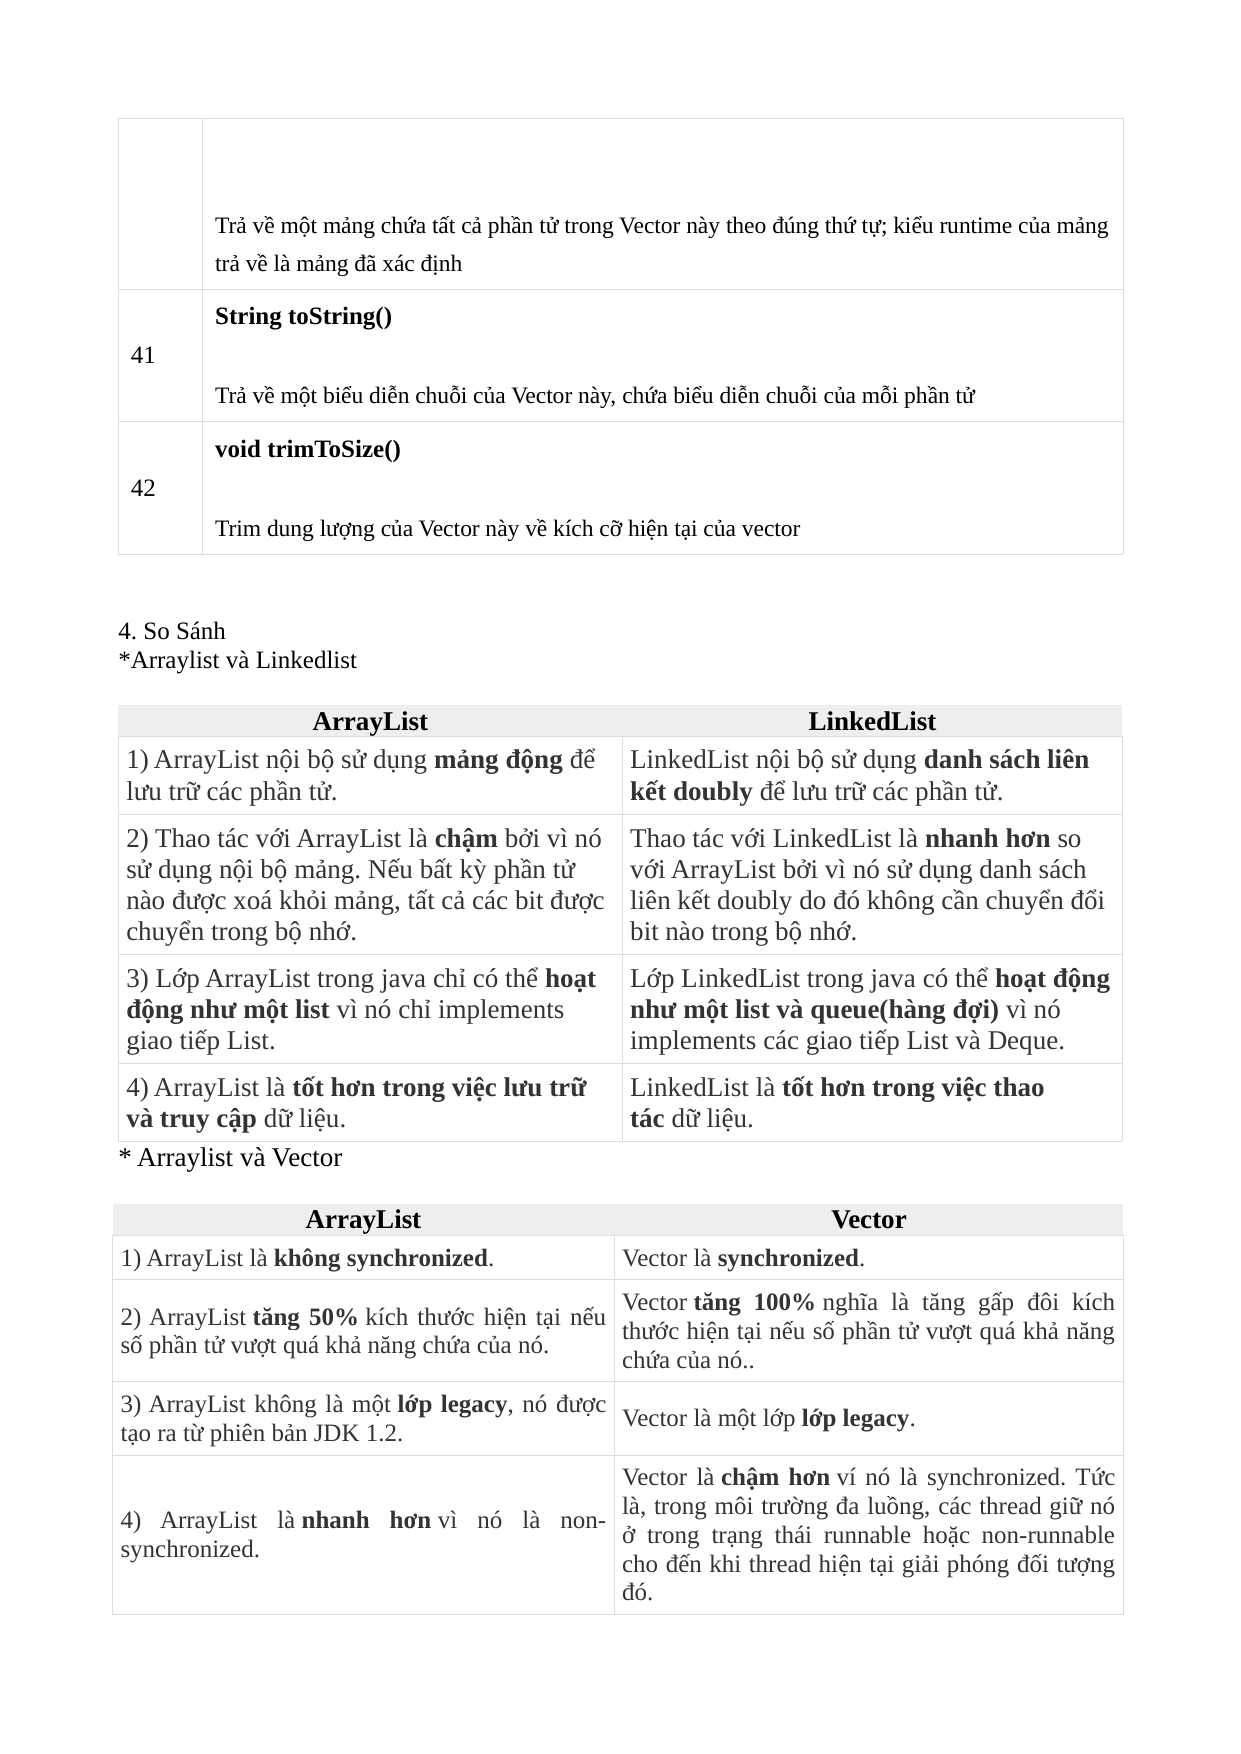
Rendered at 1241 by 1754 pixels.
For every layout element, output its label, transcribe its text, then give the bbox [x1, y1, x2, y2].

table_header ArrayList [113, 1204, 614, 1235]
table_cell 3) Lớp ArrayList trong java chỉ có thể hoạt động như một list vì nó chỉ implements giao tiếp List. [119, 955, 622, 1063]
table_cell 41 [119, 290, 202, 421]
table_cell Vector là synchronized. [615, 1236, 1123, 1279]
table_cell Trả về một mảng chứa tất cả phần tử trong Vector này theo đúng thứ tự; kiểu runtime của mảng trả về là mảng đã xác định [203, 119, 1123, 288]
table_cell 2) ArrayList tăng 50% kích thước hiện tại nếu số phần tử vượt quá khả năng chứa của nó. [113, 1280, 614, 1381]
table_cell 1) ArrayList nội bộ sử dụng mảng động để lưu trữ các phần tử. [119, 737, 622, 814]
table_header LinkedList [622, 705, 1122, 736]
table_cell [119, 119, 202, 288]
table_header Vector [614, 1204, 1123, 1235]
text 4. So Sánh [118, 616, 1122, 645]
table_cell Vector tăng 100% nghĩa là tăng gấp đôi kích thước hiện tại nếu số phần tử vượt quá khả năng chứa của nó.. [615, 1280, 1123, 1381]
table_cell LinkedList nội bộ sử dụng danh sách liên kết doubly để lưu trữ các phần tử. [623, 737, 1122, 814]
table_cell 1) ArrayList là không synchronized. [113, 1236, 614, 1279]
table_cell Lớp LinkedList trong java có thể hoạt động như một list và queue(hàng đợi) vì nó implements các giao tiếp List và Deque. [623, 955, 1122, 1063]
table_cell String toString() Trả về một biểu diễn chuỗi của Vector này, chứa biểu diễn chuỗi của mỗi phần tử [203, 290, 1123, 421]
table_cell 42 [119, 422, 202, 554]
table_cell 2) Thao tác với ArrayList là chậm bởi vì nó sử dụng nội bộ mảng. Nếu bất kỳ phần tử nào được xoá khỏi mảng, tất cả các bit được chuyển trong bộ nhớ. [119, 815, 622, 954]
text *Arraylist và Linkedlist [118, 645, 1122, 673]
table_cell 3) ArrayList không là một lớp legacy, nó được tạo ra từ phiên bản JDK 1.2. [113, 1382, 614, 1454]
table_cell Thao tác với LinkedList là nhanh hơn so với ArrayList bởi vì nó sử dụng danh sách liên kết doubly do đó không cần chuyển đổi bit nào trong bộ nhớ. [623, 815, 1122, 954]
table_cell void trimToSize() Trim dung lượng của Vector này về kích cỡ hiện tại của vector [203, 422, 1123, 554]
table_cell 4) ArrayList là nhanh hơn vì nó là non-synchronized. [113, 1456, 614, 1614]
table_cell LinkedList là tốt hơn trong việc thao tác dữ liệu. [623, 1064, 1122, 1141]
text * Arraylist và Vector [118, 1142, 1122, 1172]
table_cell Vector là chậm hơn ví nó là synchronized. Tức là, trong môi trường đa luồng, các thread giữ nó ở trong trạng thái runnable hoặc non-runnable cho đến khi thread hiện tại giải phóng đối tượng đó. [615, 1456, 1123, 1614]
table_cell Vector là một lớp lớp legacy. [615, 1382, 1123, 1454]
table_header ArrayList [118, 705, 622, 736]
table_cell 4) ArrayList là tốt hơn trong việc lưu trữ và truy cập dữ liệu. [119, 1064, 622, 1141]
